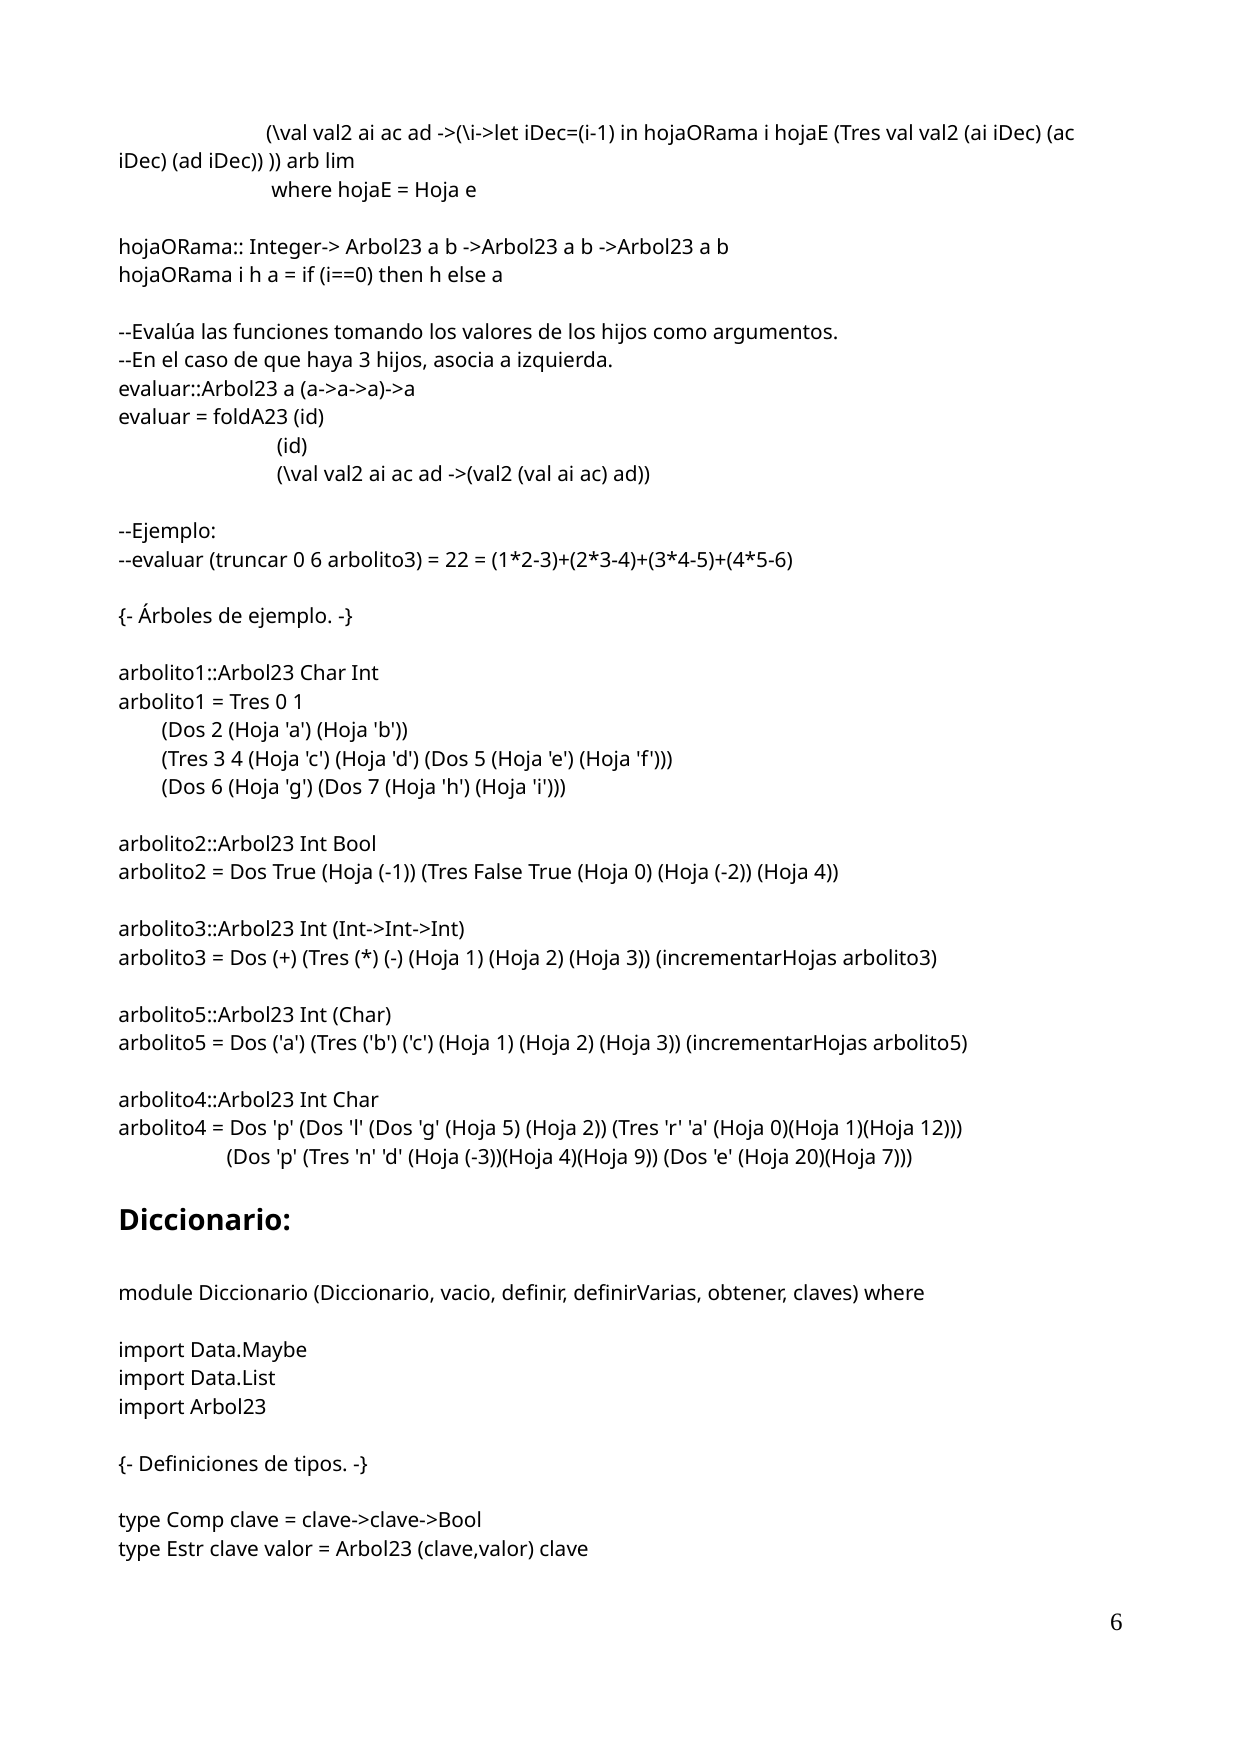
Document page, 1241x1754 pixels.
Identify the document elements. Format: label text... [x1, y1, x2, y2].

text arbolito2 = Dos True (Hoja (-1)) (Tres False True (Hoja 0) (Hoja (-2)) (Hoja 4)) [118, 857, 1122, 886]
text module Diccionario (Diccionario, vacio, definir, definirVarias, obtener, claves) where [118, 1278, 1122, 1307]
text (Dos 2 (Hoja 'a') (Hoja 'b')) [118, 715, 1122, 744]
text where hojaE = Hoja e [118, 175, 1122, 203]
text --evaluar (truncar 0 6 arbolito3) = 22 = (1*2-3)+(2*3-4)+(3*4-5)+(4*5-6) [118, 545, 1122, 573]
text import Data.Maybe [118, 1335, 1122, 1363]
text import Arbol23 [118, 1392, 1122, 1420]
text arbolito4::Arbol23 Int Char [118, 1085, 1122, 1113]
text arbolito3::Arbol23 Int (Int->Int->Int) [118, 914, 1122, 943]
text arbolito5::Arbol23 Int (Char) [118, 1000, 1122, 1028]
text arbolito4 = Dos 'p' (Dos 'l' (Dos 'g' (Hoja 5) (Hoja 2)) (Tres 'r' 'a' (Hoja 0)(Hoja 1)(Hoja 12))) [118, 1113, 1122, 1142]
text (\val val2 ai ac ad ->(val2 (val ai ac) ad)) [118, 459, 1122, 488]
text (id) [118, 431, 1122, 459]
text {- Árboles de ejemplo. -} [118, 602, 1122, 630]
text arbolito1::Arbol23 Char Int [118, 658, 1122, 687]
text --En el caso de que haya 3 hijos, asocia a izquierda. [118, 346, 1122, 374]
text (\val val2 ai ac ad ->(\i->let iDec=(i-1) in hojaORama i hojaE (Tres val val2 (ai iDec) (ac iDec) (ad iDec)) )) arb lim [118, 118, 1122, 175]
text (Dos 6 (Hoja 'g') (Dos 7 (Hoja 'h') (Hoja 'i'))) [118, 772, 1122, 801]
text --Evalúa las funciones tomando los valores de los hijos como argumentos. [118, 317, 1122, 346]
text evaluar::Arbol23 a (a->a->a)->a [118, 374, 1122, 402]
text hojaORama:: Integer-> Arbol23 a b ->Arbol23 a b ->Arbol23 a b [118, 232, 1122, 260]
text --Ejemplo: [118, 516, 1122, 545]
text (Dos 'p' (Tres 'n' 'd' (Hoja (-3))(Hoja 4)(Hoja 9)) (Dos 'e' (Hoja 20)(Hoja 7))) [118, 1142, 1122, 1170]
text Diccionario: [118, 1199, 1122, 1238]
text arbolito2::Arbol23 Int Bool [118, 829, 1122, 857]
text evaluar = foldA23 (id) [118, 402, 1122, 431]
text (Tres 3 4 (Hoja 'c') (Hoja 'd') (Dos 5 (Hoja 'e') (Hoja 'f'))) [118, 744, 1122, 772]
text arbolito5 = Dos ('a') (Tres ('b') ('c') (Hoja 1) (Hoja 2) (Hoja 3)) (incrementarHojas arbolito5) [118, 1028, 1122, 1057]
text type Comp clave = clave->clave->Bool [118, 1506, 1122, 1534]
text {- Definiciones de tipos. -} [118, 1449, 1122, 1477]
text type Estr clave valor = Arbol23 (clave,valor) clave [118, 1534, 1122, 1562]
text hojaORama i h a = if (i==0) then h else a [118, 260, 1122, 289]
text arbolito3 = Dos (+) (Tres (*) (-) (Hoja 1) (Hoja 2) (Hoja 3)) (incrementarHojas arbolito3) [118, 943, 1122, 971]
text arbolito1 = Tres 0 1 [118, 687, 1122, 715]
text import Data.List [118, 1363, 1122, 1392]
